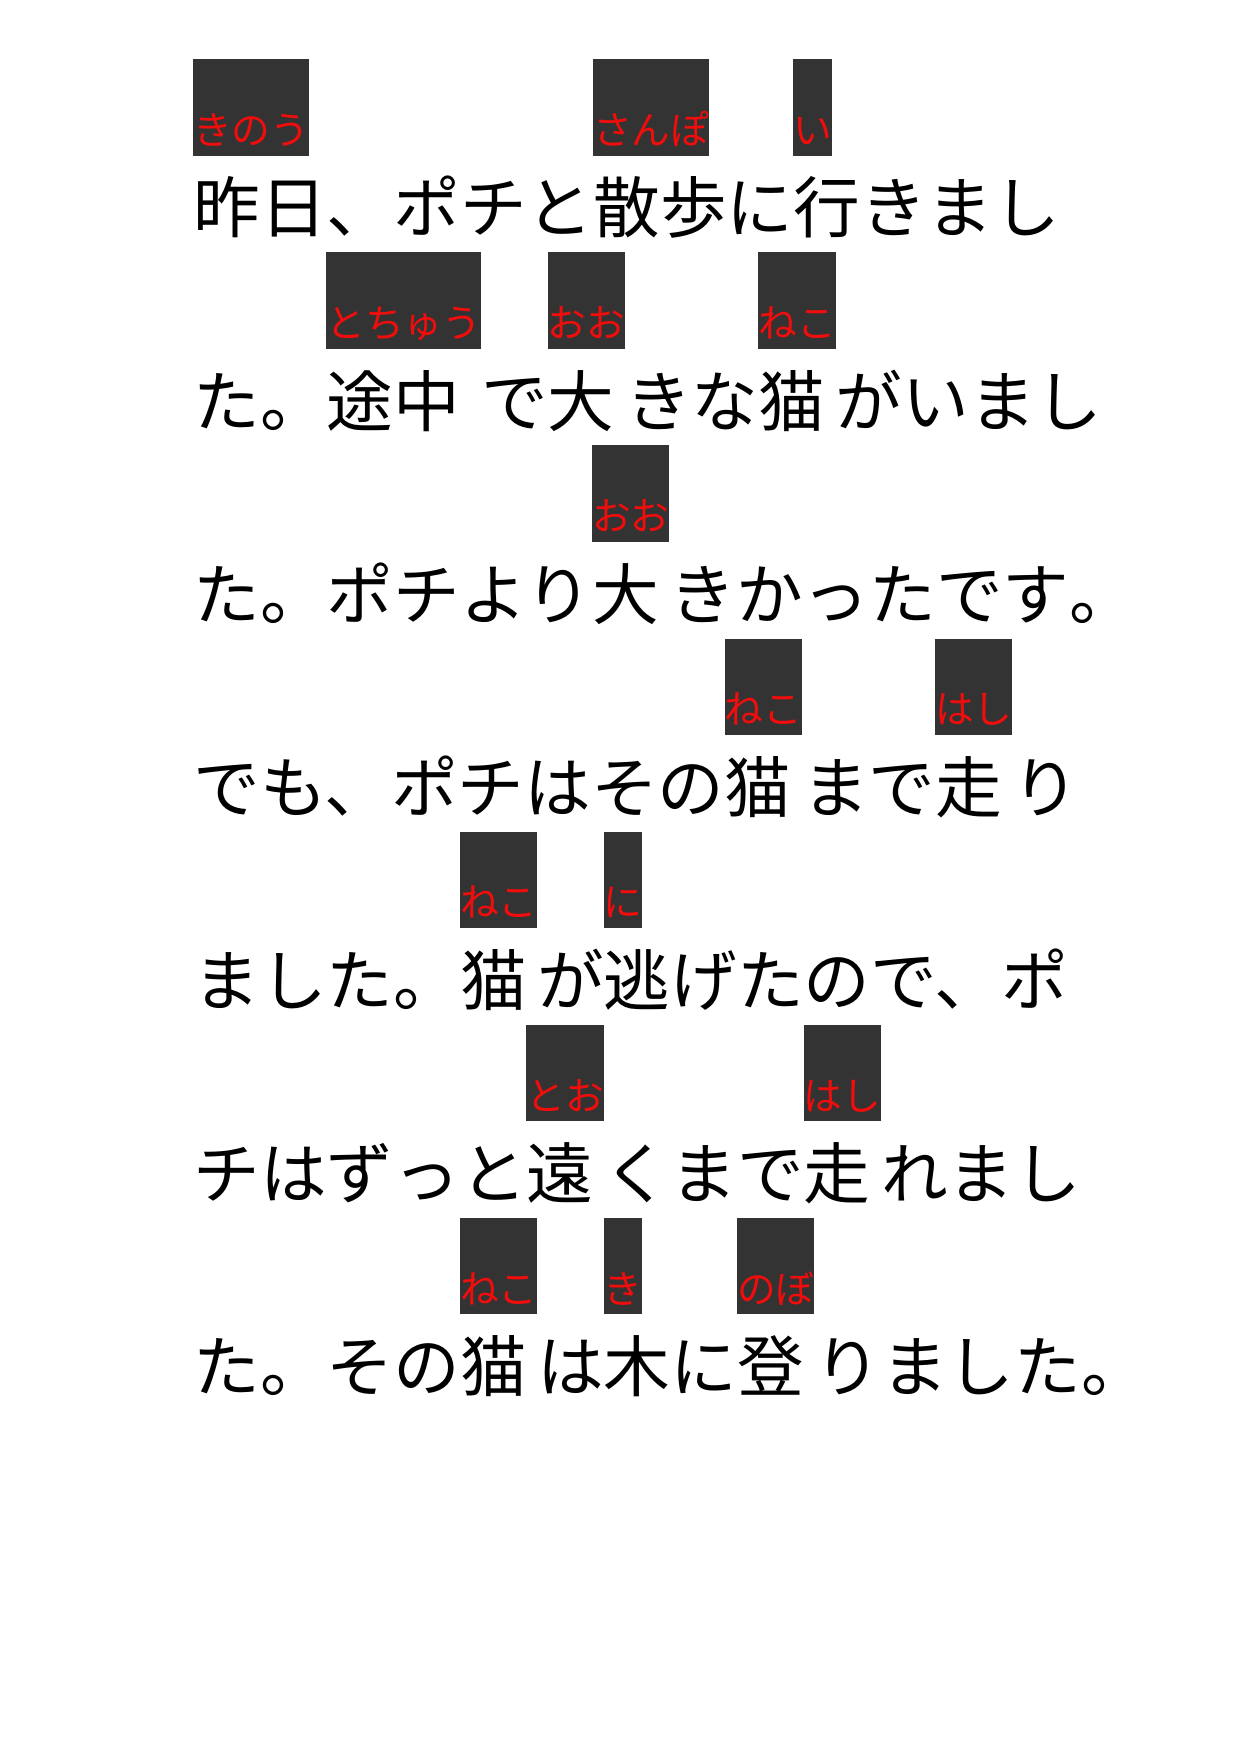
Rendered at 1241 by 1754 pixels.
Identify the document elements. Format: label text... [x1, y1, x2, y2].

text 昨日きのう、ポチと散歩さんぽに行いきました。途中とちゅうで大おおきな猫ねこがいました。ポチより大おおきかったです。でも、ポチはその猫ねこまで走はしりました。猫ねこが逃にげたので、ポチはずっと遠とおくまで走はしれました。その猫ねこは木きに登のぼりました。それからポチはその木きの上うえでワンワンと鳴なきました。 [193, 59, 1106, 1411]
